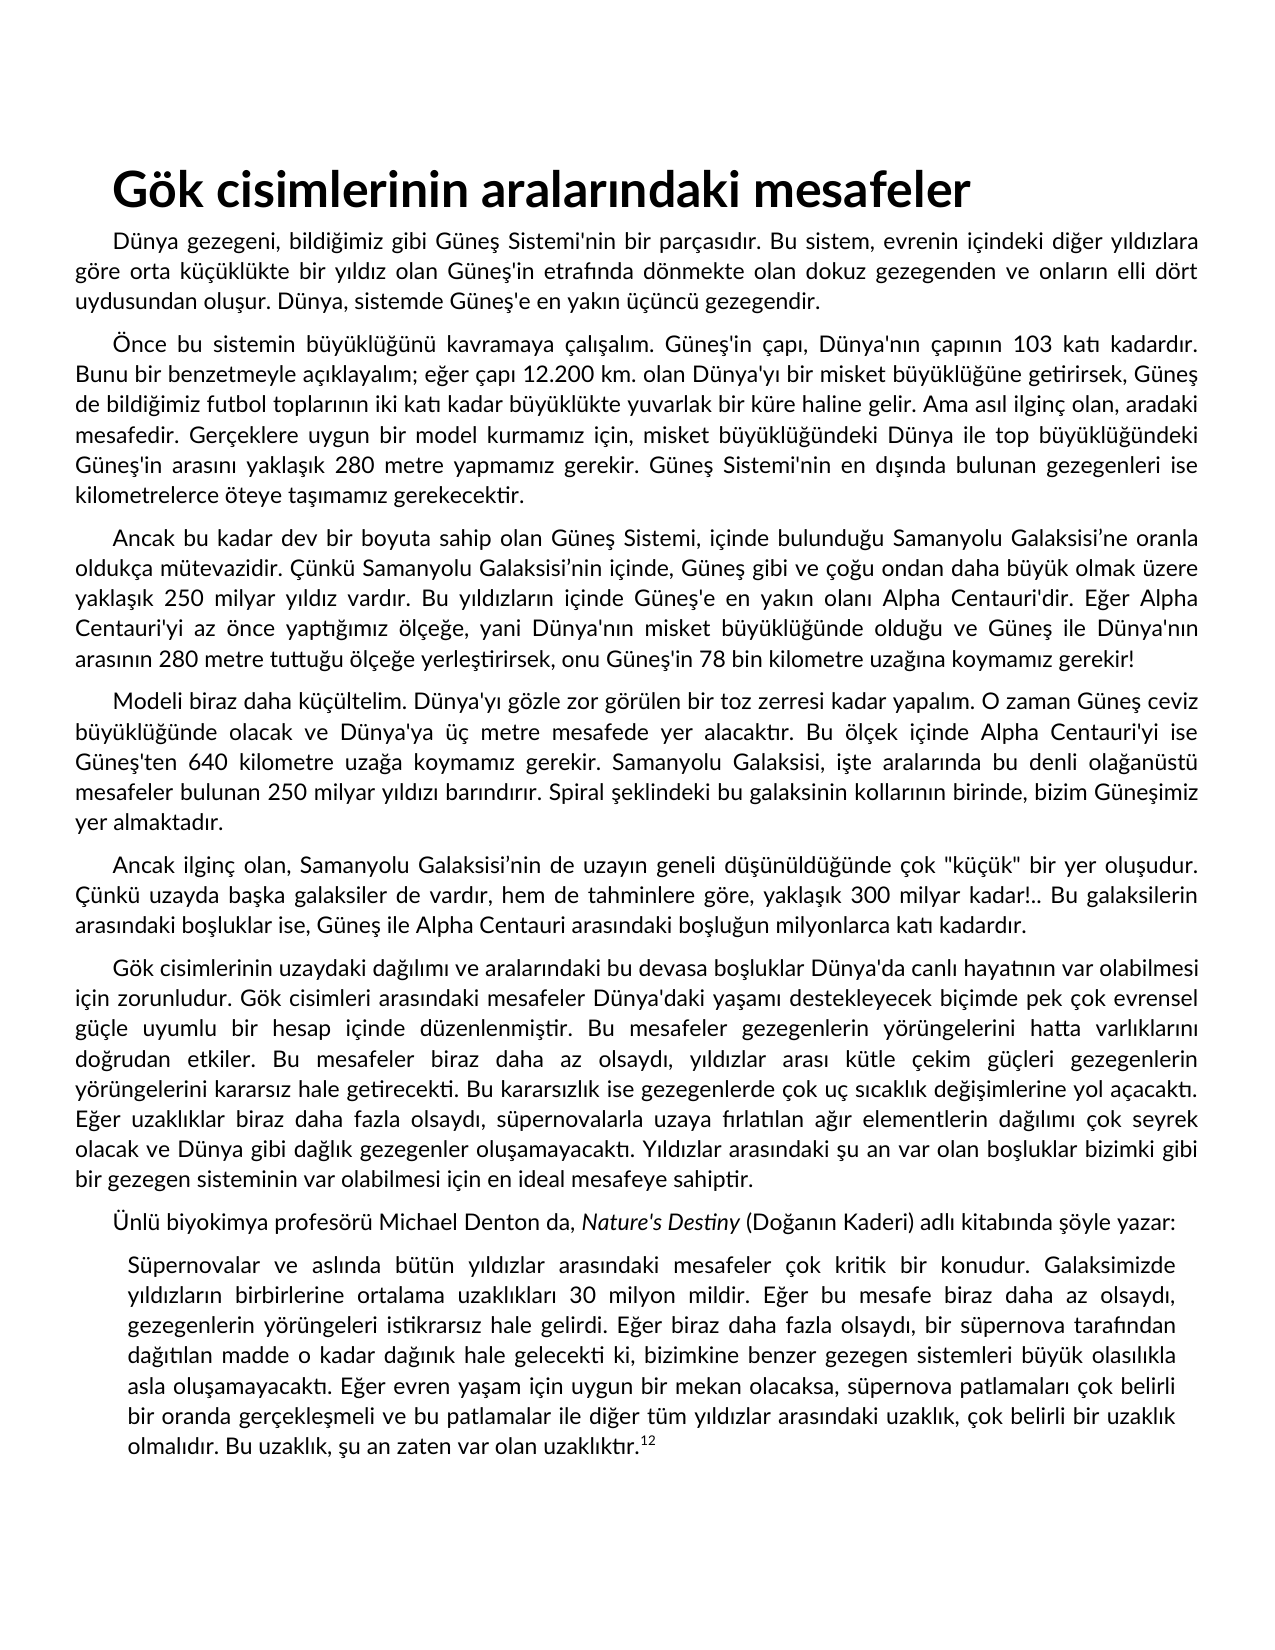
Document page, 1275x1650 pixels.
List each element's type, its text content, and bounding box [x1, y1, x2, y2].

text Ancak bu kadar dev bir boyuta sahip olan Güneş Sistemi, içinde bulunduğu Samanyolu Galaksisi’ne oranla oldukça mütevazidir. Çünkü Samanyolu Galaksisi’nin içinde, Güneş gibi ve çoğu ondan daha büyük olmak üzere yaklaşık 250 milyar yıldız vardır. Bu yıldızların içinde Güneş'e en yakın olanı Alpha Centauri'dir. Eğer Alpha Centauri'yi az önce yaptığımız ölçeğe, yani Dünya'nın misket büyüklüğünde olduğu ve Güneş ile Dünya'nın arasının 280 metre tuttuğu ölçeğe yerleştirirsek, onu Güneş'in 78 bin kilometre uzağına koymamız gerekir! [75, 523, 1200, 672]
text Gök cisimlerinin uzaydaki dağılımı ve aralarındaki bu devasa boşluklar Dünya'da canlı hayatının var olabilmesi için zorunludur. Gök cisimleri arasındaki mesafeler Dünya'daki yaşamı destekleyecek biçimde pek çok evrensel güçle uyumlu bir hesap içinde düzenlenmiştir. Bu mesafeler gezegenlerin yörüngelerini hatta varlıklarını doğrudan etkiler. Bu mesafeler biraz daha az olsaydı, yıldızlar arası kütle çekim güçleri gezegenlerin yörüngelerini kararsız hale getirecekti. Bu kararsızlık ise gezegenlerde çok uç sıcaklık değişimlerine yol açacaktı. Eğer uzaklıklar biraz daha fazla olsaydı, süpernovalarla uzaya fırlatılan ağır elementlerin dağılımı çok seyrek olacak ve Dünya gibi dağlık gezegenler oluşamayacaktı. Yıldızlar arasındaki şu an var olan boşluklar bizimki gibi bir gezegen sisteminin var olabilmesi için en ideal mesafeye sahiptir. [75, 954, 1200, 1193]
subtitle Gök cisimlerinin aralarındaki mesafeler [112, 158, 1200, 218]
text Modeli biraz daha küçültelim. Dünya'yı gözle zor görülen bir toz zerresi kadar yapalım. O zaman Güneş ceviz büyüklüğünde olacak ve Dünya'ya üç metre mesafede yer alacaktır. Bu ölçek içinde Alpha Centauri'yi ise Güneş'ten 640 kilometre uzağa koymamız gerekir. Samanyolu Galaksisi, işte aralarında bu denli olağanüstü mesafeler bulunan 250 milyar yıldızı barındırır. Spiral şeklindeki bu galaksinin kollarının birinde, bizim Güneşimiz yer almaktadır. [75, 687, 1200, 835]
text Ancak ilginç olan, Samanyolu Galaksisi’nin de uzayın geneli düşünüldüğünde çok "küçük" bir yer oluşudur. Çünkü uzayda başka galaksiler de vardır, hem de tahminlere göre, yaklaşık 300 milyar kadar!.. Bu galaksilerin arasındaki boşluklar ise, Güneş ile Alpha Centauri arasındaki boşluğun milyonlarca katı kadardır. [75, 851, 1200, 938]
text Dünya gezegeni, bildiğimiz gibi Güneş Sistemi'nin bir parçasıdır. Bu sistem, evrenin içindeki diğer yıldızlara göre orta küçüklükte bir yıldız olan Güneş'in etrafında dönmekte olan dokuz gezegenden ve onların elli dört uydusundan oluşur. Dünya, sistemde Güneş'e en yakın üçüncü gezegendir. [75, 227, 1200, 314]
text Ünlü biyokimya profesörü Michael Denton da, Nature's Destiny (Doğanın Kaderi) adlı kitabında şöyle yazar: [75, 1208, 1200, 1235]
text Önce bu sistemin büyüklüğünü kavramaya çalışalım. Güneş'in çapı, Dünya'nın çapının 103 katı kadardır. Bunu bir benzetmeyle açıklayalım; eğer çapı 12.200 km. olan Dünya'yı bir misket büyüklüğüne getirirsek, Güneş de bildiğimiz futbol toplarının iki katı kadar büyüklükte yuvarlak bir küre haline gelir. Ama asıl ilginç olan, aradaki mesafedir. Gerçeklere uygun bir model kurmamız için, misket büyüklüğündeki Dünya ile top büyüklüğündeki Güneş'in arasını yaklaşık 280 metre yapmamız gerekir. Güneş Sistemi'nin en dışında bulunan gezegenleri ise kilometrelerce öteye taşımamız gerekecektir. [75, 330, 1200, 508]
text Süpernovalar ve aslında bütün yıldızlar arasındaki mesafeler çok kritik bir konudur. Galaksimizde yıldızların birbirlerine ortalama uzaklıkları 30 milyon mildir. Eğer bu mesafe biraz daha az olsaydı, gezegenlerin yörüngeleri istikrarsız hale gelirdi. Eğer biraz daha fazla olsaydı, bir süpernova tarafından dağıtılan madde o kadar dağınık hale gelecekti ki, bizimkine benzer gezegen sistemleri büyük olasılıkla asla oluşamayacaktı. Eğer evren yaşam için uygun bir mekan olacaksa, süpernova patlamaları çok belirli bir oranda gerçekleşmeli ve bu patlamalar ile diğer tüm yıldızlar arasındaki uzaklık, çok belirli bir uzaklık olmalıdır. Bu uzaklık, şu an zaten var olan uzaklıktır.12 [127, 1251, 1177, 1459]
